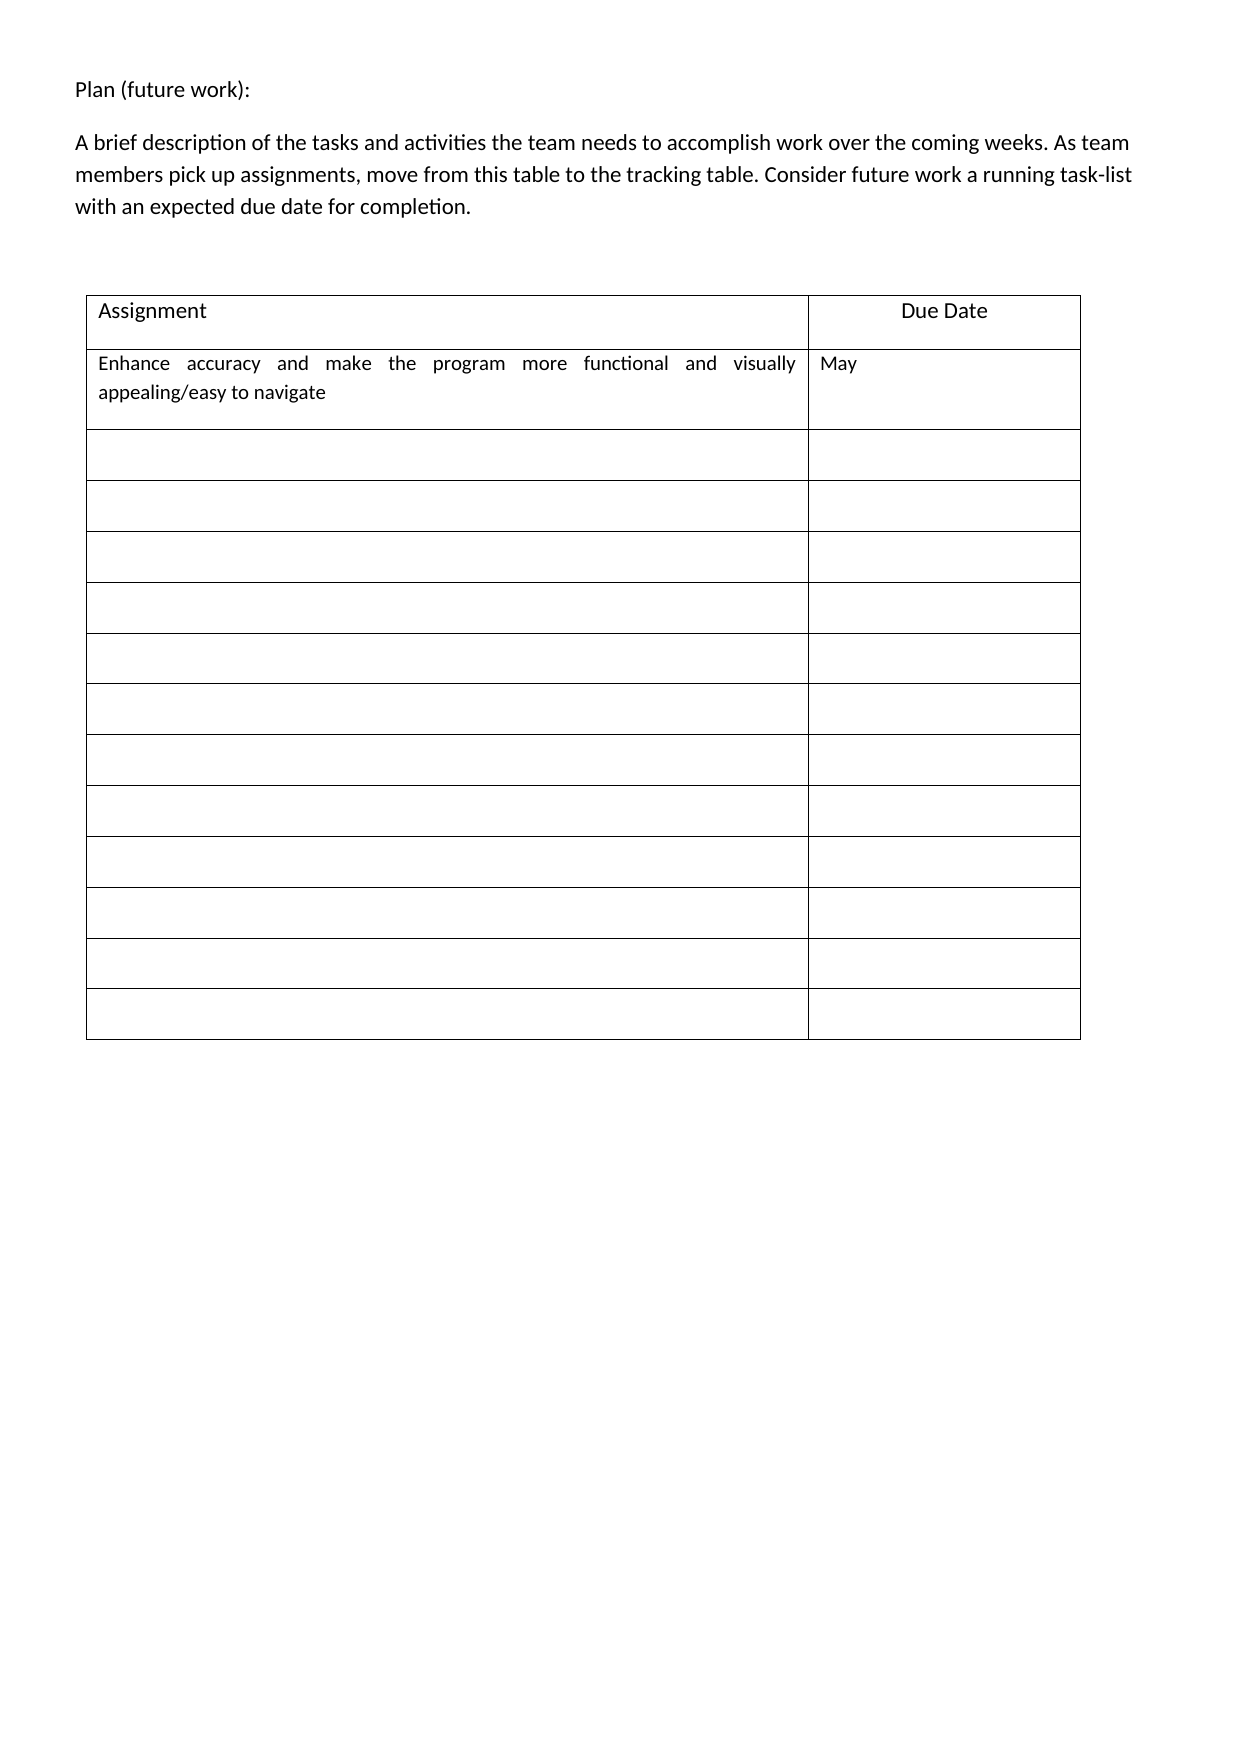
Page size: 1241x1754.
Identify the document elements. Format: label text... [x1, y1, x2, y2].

table_cell [87, 837, 808, 887]
table_cell May [809, 350, 1080, 429]
table_cell [87, 989, 808, 1039]
table_cell Enhance accuracy and make the program more functional and visually appealing/easy to navigate [87, 350, 808, 429]
table_cell [809, 837, 1080, 887]
table_cell [87, 583, 808, 632]
text Plan (future work): [75, 75, 1165, 103]
table_cell [809, 735, 1080, 785]
table_cell [809, 583, 1080, 632]
table_cell [809, 430, 1080, 480]
table_cell [809, 532, 1080, 582]
table_cell [87, 430, 808, 480]
text A brief description of the tasks and activities the team needs to accomplish work over the coming weeks. As team members pick up assignments, move from this table to the tracking table. Consider future work a running task-list with an expected due date for completion. [75, 128, 1165, 220]
table_cell [809, 634, 1080, 683]
table_cell [87, 481, 808, 531]
table_cell [87, 735, 808, 785]
table_header Assignment [87, 296, 808, 349]
table_cell [809, 684, 1080, 734]
table_cell [809, 888, 1080, 937]
table_cell [809, 989, 1080, 1039]
table_cell [809, 786, 1080, 836]
table_cell [809, 481, 1080, 531]
table_cell [87, 786, 808, 836]
table_cell [87, 684, 808, 734]
table_header Due Date [809, 296, 1080, 349]
table_cell [87, 634, 808, 683]
table_cell [87, 532, 808, 582]
table_cell [87, 888, 808, 937]
table_cell [809, 939, 1080, 988]
table_cell [87, 939, 808, 988]
